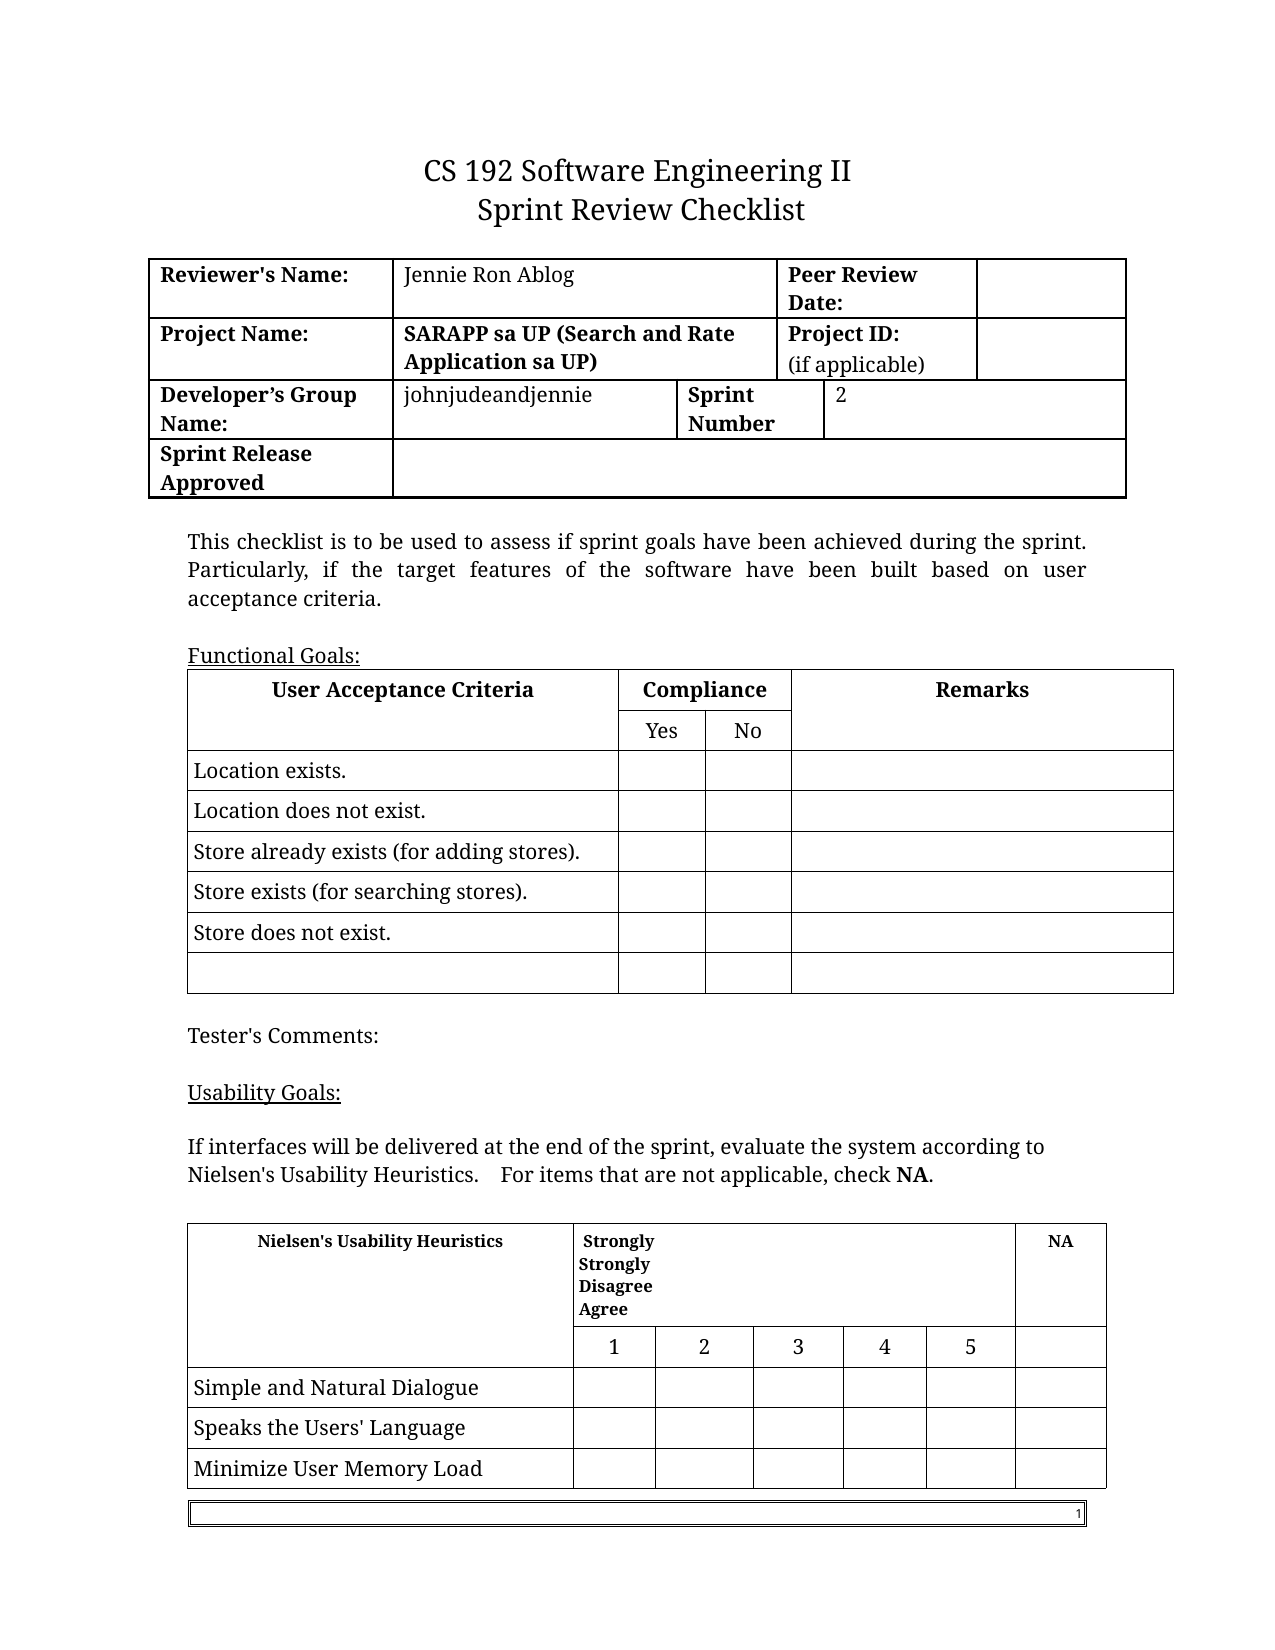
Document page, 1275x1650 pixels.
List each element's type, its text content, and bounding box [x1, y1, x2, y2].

table_cell Simple and Natural Dialogue [188, 1368, 573, 1407]
table_cell [574, 1408, 655, 1447]
table_cell [619, 953, 705, 992]
table_cell [656, 1408, 753, 1447]
text Sprint Review Checklist [187, 190, 1087, 229]
table_cell [792, 953, 1173, 992]
table_cell [656, 1449, 753, 1488]
table_cell [706, 953, 791, 992]
table_cell johnjudeandjennie [394, 381, 676, 437]
table_cell 2 [825, 381, 1125, 437]
table_cell [978, 319, 1125, 378]
table_cell [574, 1368, 655, 1407]
table_cell 4 [844, 1327, 926, 1367]
table_cell SARAPP sa UP (Search and Rate Application sa UP) [394, 319, 776, 378]
table_header Strongly Strongly Disagree Agree [574, 1224, 1015, 1326]
table_cell [754, 1449, 843, 1488]
table_cell [844, 1368, 926, 1407]
text This checklist is to be used to assess if sprint goals have been achieved during the sprint. Particularly, if the target features of the software have been built based on user acceptance criteria. [187, 527, 1087, 612]
table_cell [927, 1368, 1015, 1407]
table_cell 5 [927, 1327, 1015, 1367]
table_cell Developer’s Group Name: [150, 381, 392, 437]
table_cell [792, 751, 1173, 790]
table_cell (if applicable) [778, 348, 976, 378]
table_cell [619, 872, 705, 912]
table_cell Sprint Number [678, 381, 823, 437]
table_cell [754, 1408, 843, 1447]
table_cell [754, 1368, 843, 1407]
table_header Compliance [619, 670, 791, 709]
table_header Nielsen's Usability Heuristics [188, 1224, 573, 1367]
table_cell [394, 440, 1125, 496]
table_header Peer Review Date: [778, 260, 976, 317]
table_cell [619, 751, 705, 790]
table_cell No [706, 711, 791, 750]
table_cell 2 [656, 1327, 753, 1367]
table_cell Project Name: [150, 319, 392, 378]
table_cell Speaks the Users' Language [188, 1408, 573, 1447]
table_cell Store already exists (for adding stores). [188, 832, 618, 871]
table_cell 3 [754, 1327, 843, 1367]
table_cell [792, 791, 1173, 831]
text Tester's Comments: [187, 1021, 1087, 1050]
table_header User Acceptance Criteria [188, 670, 618, 750]
table_cell [188, 953, 618, 992]
table_cell Minimize User Memory Load [188, 1449, 573, 1488]
table_cell [619, 832, 705, 871]
table_cell [1016, 1368, 1106, 1407]
table_cell [1016, 1449, 1106, 1488]
table_cell Project ID: [778, 319, 976, 348]
table_cell [927, 1408, 1015, 1447]
table_cell Store does not exist. [188, 913, 618, 952]
table_cell [792, 872, 1173, 912]
table_cell Store exists (for searching stores). [188, 872, 618, 912]
table_cell [844, 1449, 926, 1488]
table_cell [844, 1408, 926, 1447]
table_cell Location exists. [188, 751, 618, 790]
table_cell [706, 832, 791, 871]
table_cell [1016, 1327, 1106, 1367]
table_cell [574, 1449, 655, 1488]
table_cell [706, 913, 791, 952]
table_cell 1 [574, 1327, 655, 1367]
text CS 192 Software Engineering II [187, 150, 1087, 190]
subtitle If interfaces will be delivered at the end of the sprint, evaluate the system according to Nielsen's Usability Heuristics. For items that are not applicable, check NA. [187, 1132, 1087, 1189]
table_header Reviewer's Name: [150, 260, 392, 317]
table_cell [619, 913, 705, 952]
text Usability Goals: [187, 1078, 1087, 1107]
text Functional Goals: [187, 641, 1087, 669]
table_header Remarks [792, 670, 1173, 750]
table_header [978, 260, 1125, 317]
table_cell [706, 751, 791, 790]
table_cell [656, 1368, 753, 1407]
table_cell Sprint Release Approved [150, 440, 392, 496]
table_cell [706, 872, 791, 912]
table_cell [1016, 1408, 1106, 1447]
table_header NA [1016, 1224, 1106, 1326]
table_cell [619, 791, 705, 831]
table_cell Location does not exist. [188, 791, 618, 831]
table_cell [792, 913, 1173, 952]
table_cell Yes [619, 711, 705, 750]
table_cell [706, 791, 791, 831]
table_cell [927, 1449, 1015, 1488]
table_cell [792, 832, 1173, 871]
table_header Jennie Ron Ablog [394, 260, 776, 317]
